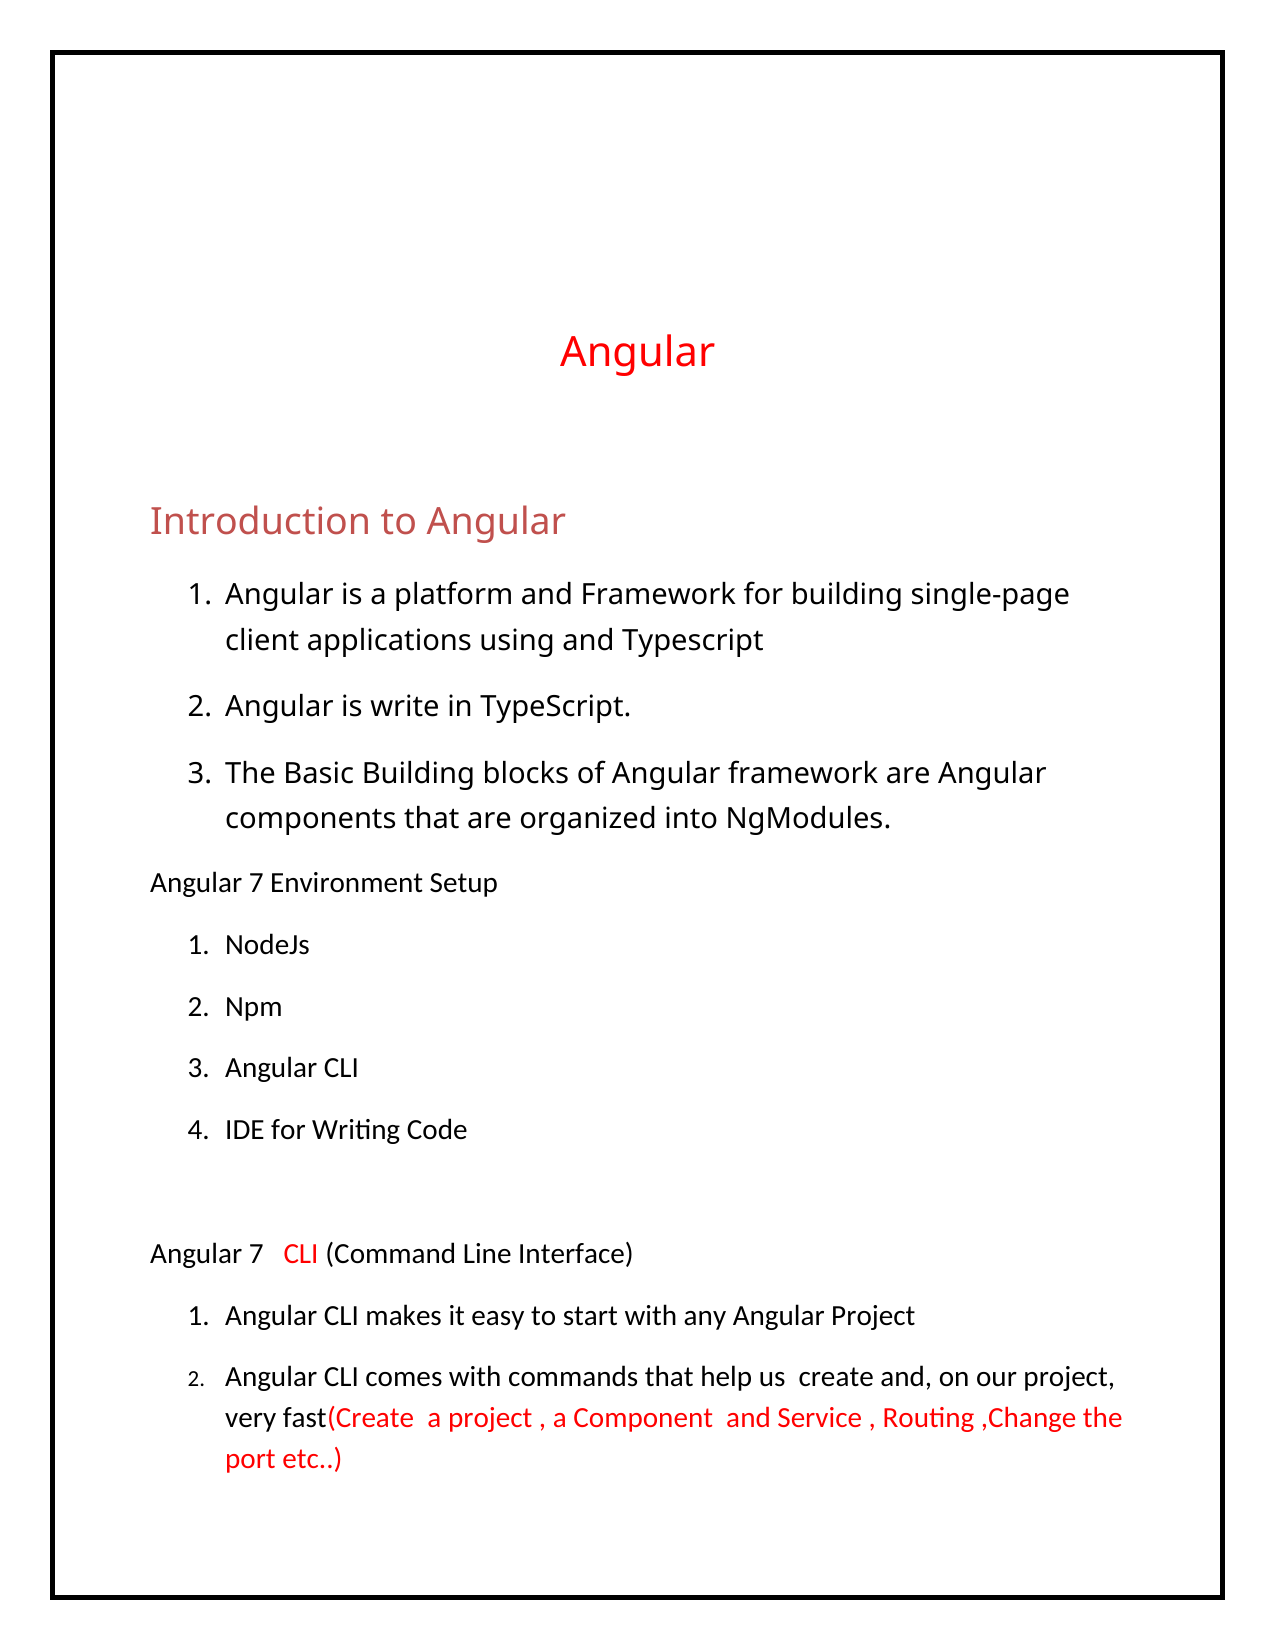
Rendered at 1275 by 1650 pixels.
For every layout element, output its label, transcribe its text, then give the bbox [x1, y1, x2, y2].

list Npm [187, 988, 1125, 1023]
text Angular 7 Environment Setup [150, 864, 1125, 900]
list Angular CLI comes with commands that help us create and, on our project, very fast(Create a project , a Component and Service , Routing ,Change the port etc..) [187, 1358, 1125, 1476]
list Angular is a platform and Framework for building single-page client applications using and Typescript [187, 574, 1125, 659]
list Angular is write in TypeScript. [187, 686, 1125, 725]
text Angular 7 CLI (Command Line Interface) [150, 1235, 1125, 1271]
text Angular [150, 322, 1125, 379]
list NodeJs [187, 926, 1125, 962]
list IDE for Writing Code [187, 1111, 1125, 1147]
list The Basic Building blocks of Angular framework are Angular components that are organized into NgModules. [187, 752, 1125, 837]
list Angular CLI makes it easy to start with any Angular Project [187, 1297, 1125, 1332]
text Introduction to Angular [150, 494, 1125, 545]
list Angular CLI [187, 1049, 1125, 1085]
